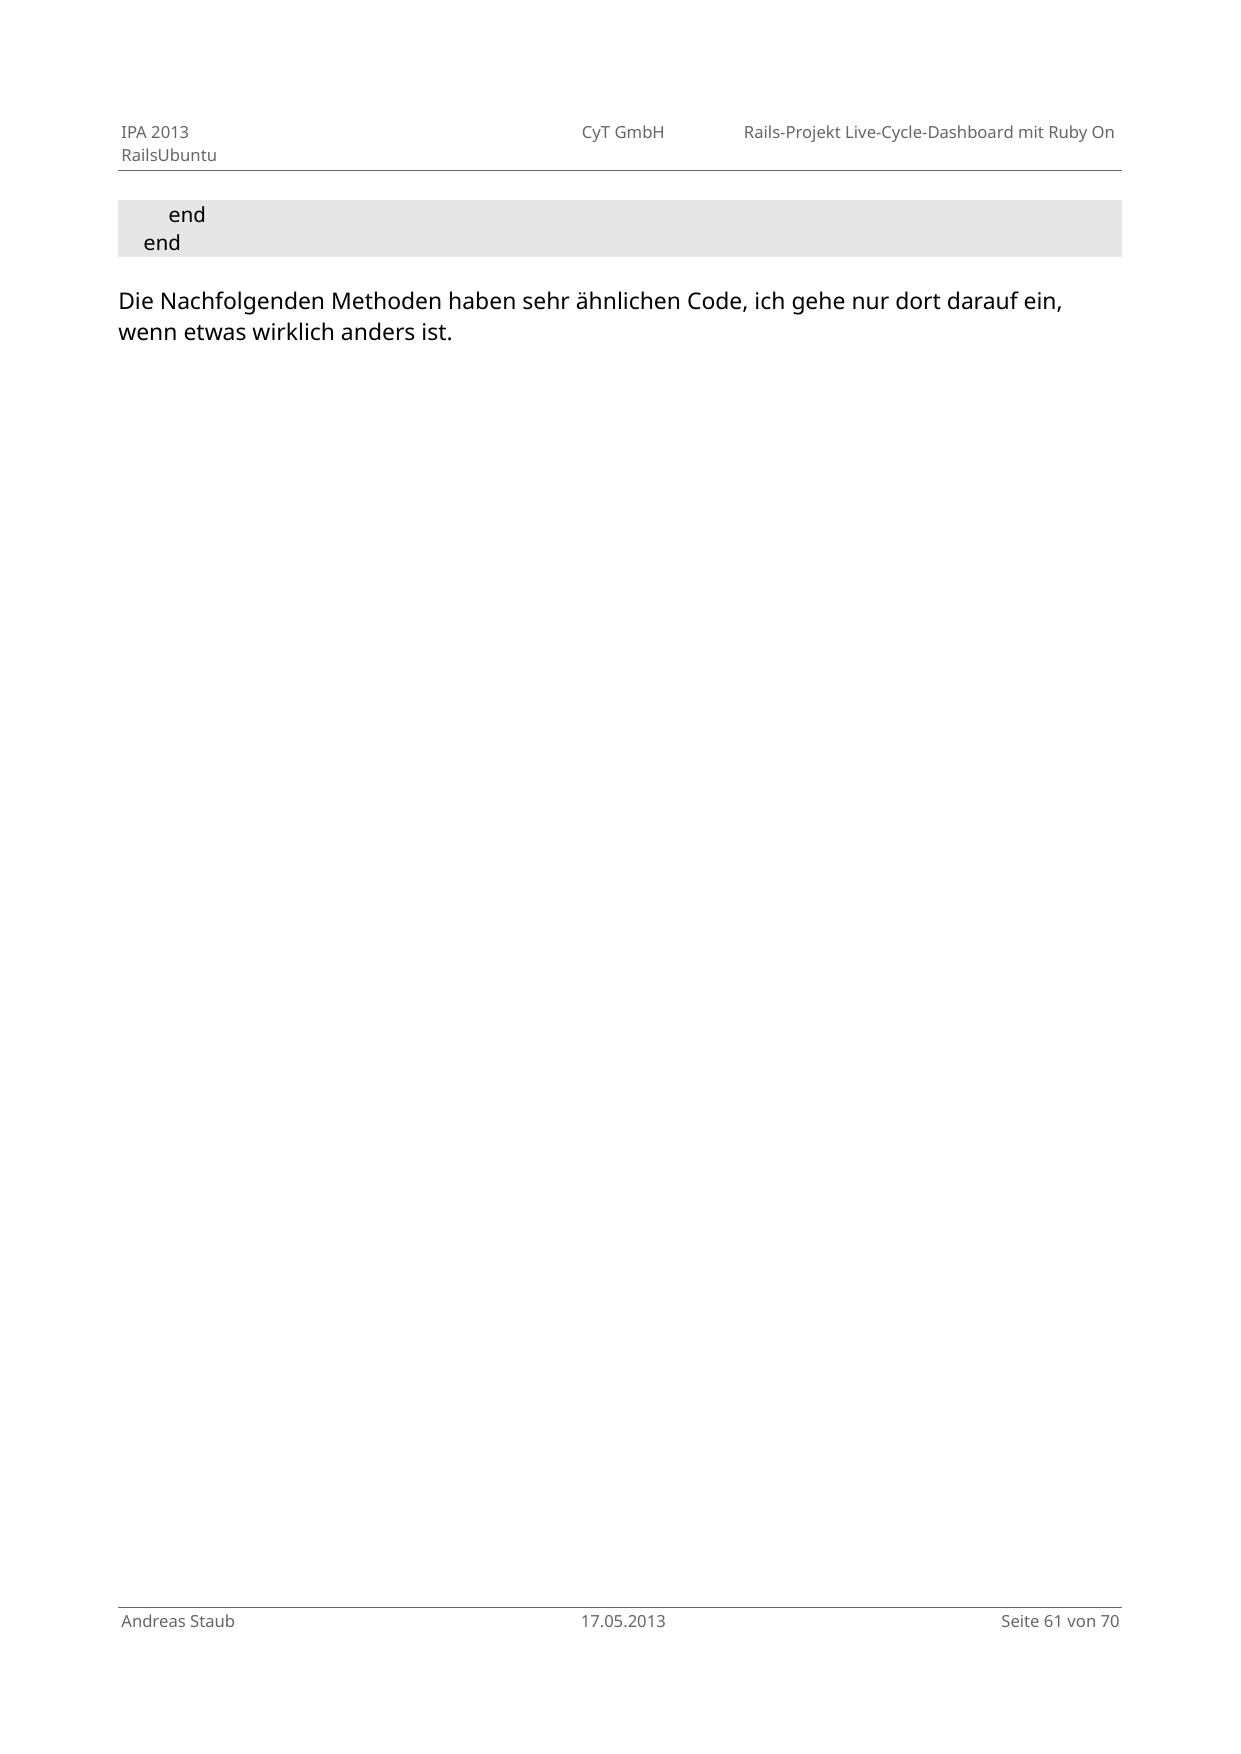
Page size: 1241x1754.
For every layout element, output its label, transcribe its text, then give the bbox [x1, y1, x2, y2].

text end [118, 200, 1122, 228]
text end [118, 228, 1122, 257]
text Die Nachfolgenden Methoden haben sehr ähnlichen Code, ich gehe nur dort darauf ein, wenn etwas wirklich anders ist. [118, 285, 1122, 347]
